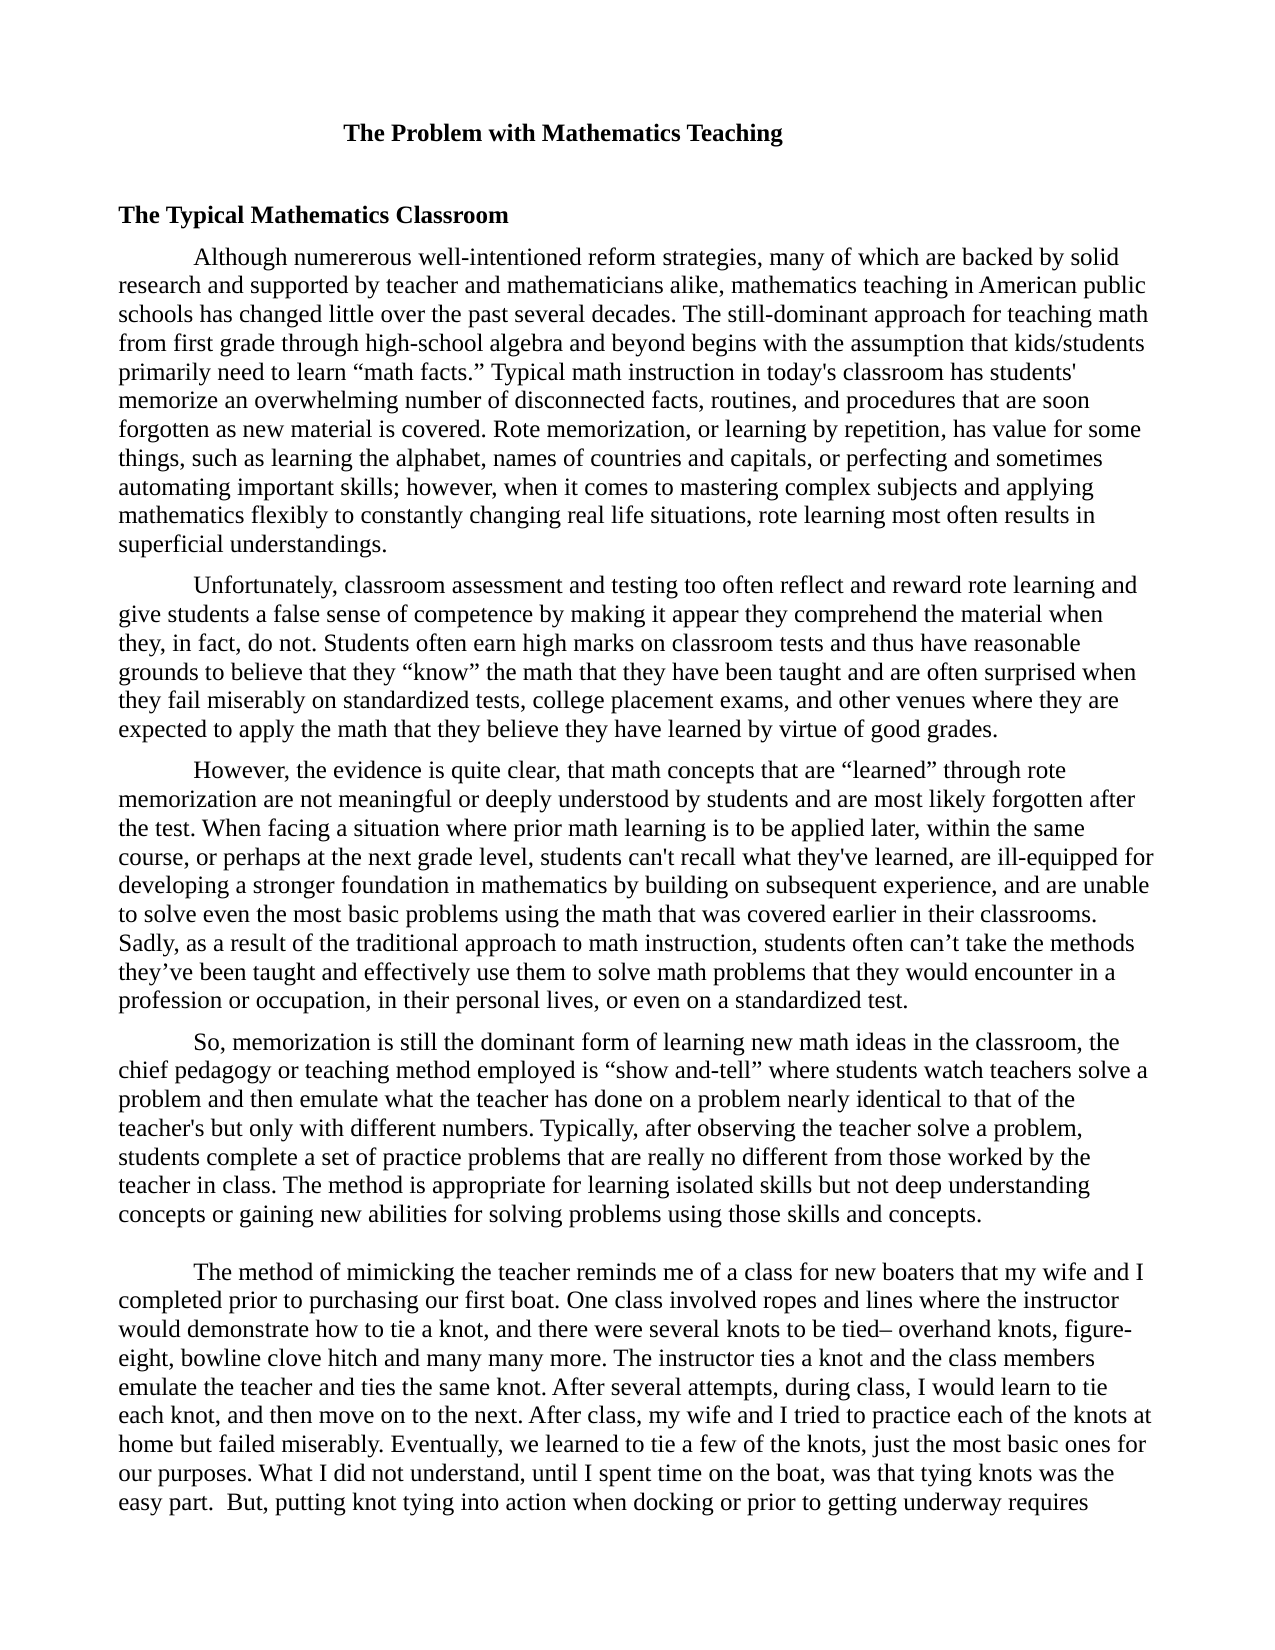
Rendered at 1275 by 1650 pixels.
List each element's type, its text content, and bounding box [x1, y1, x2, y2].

text Unfortunately, classroom assessment and testing too often reflect and reward rote learning and give students a false sense of competence by making it appear they comprehend the material when they, in fact, do not. Students often earn high marks on classroom tests and thus have reasonable grounds to believe that they “know” the math that they have been taught and are often surprised when they fail miserably on standardized tests, college placement exams, and other venues where they are expected to apply the math that they believe they have learned by virtue of good grades. [118, 571, 1157, 743]
text So, memorization is still the dominant form of learning new math ideas in the classroom, the chief pedagogy or teaching method employed is “show and-tell” where students watch teachers solve a problem and then emulate what the teacher has done on a problem nearly identical to that of the teacher's but only with different numbers. Typically, after observing the teacher solve a problem, students complete a set of practice problems that are really no different from those worked by the teacher in class. The method is appropriate for learning isolated skills but not deep understanding concepts or gaining new abilities for solving problems using those skills and concepts. [118, 1027, 1157, 1228]
text The method of mimicking the teacher reminds me of a class for new boaters that my wife and I completed prior to purchasing our first boat. One class involved ropes and lines where the instructor would demonstrate how to tie a knot, and there were several knots to be tied– overhand knots, figure-eight, bowline clove hitch and many many more. The instructor ties a knot and the class members emulate the teacher and ties the same knot. After several attempts, during class, I would learn to tie each knot, and then move on to the next. After class, my wife and I tried to practice each of the knots at home but failed miserably. Eventually, we learned to tie a few of the knots, just the most basic ones for our purposes. What I did not understand, until I spent time on the boat, was that tying knots was the easy part. But, putting knot tying into action when docking or prior to getting underway requires [118, 1257, 1157, 1516]
text However, the evidence is quite clear, that math concepts that are “learned” through rote memorization are not meaningful or deeply understood by students and are most likely forgotten after the test. When facing a situation where prior math learning is to be applied later, within the same course, or perhaps at the next grade level, students can't recall what they've learned, are ill-equipped for developing a stronger foundation in mathematics by building on subsequent experience, and are unable to solve even the most basic problems using the math that was covered earlier in their classrooms. Sadly, as a result of the traditional approach to math instruction, students often can’t take the methods they’ve been taught and effectively use them to solve math problems that they would encounter in a profession or occupation, in their personal lives, or even on a standardized test. [118, 756, 1157, 1014]
text Although numererous well-intentioned reform strategies, many of which are backed by solid research and supported by teacher and mathematicians alike, mathematics teaching in American public schools has changed little over the past several decades. The still-dominant approach for teaching math from first grade through high-school algebra and beyond begins with the assumption that kids/students primarily need to learn “math facts.” Typical math instruction in today's classroom has students' memorize an overwhelming number of disconnected facts, routines, and procedures that are soon forgotten as new material is covered. Rote memorization, or learning by repetition, has value for some things, such as learning the alphabet, names of countries and capitals, or perfecting and sometimes automating important skills; however, when it comes to mastering complex subjects and applying mathematics flexibly to constantly changing real life situations, rote learning most often results in superficial understandings. [118, 242, 1157, 558]
text The Typical Mathematics Classroom [118, 201, 1157, 229]
text The Problem with Mathematics Teaching [118, 118, 1157, 147]
